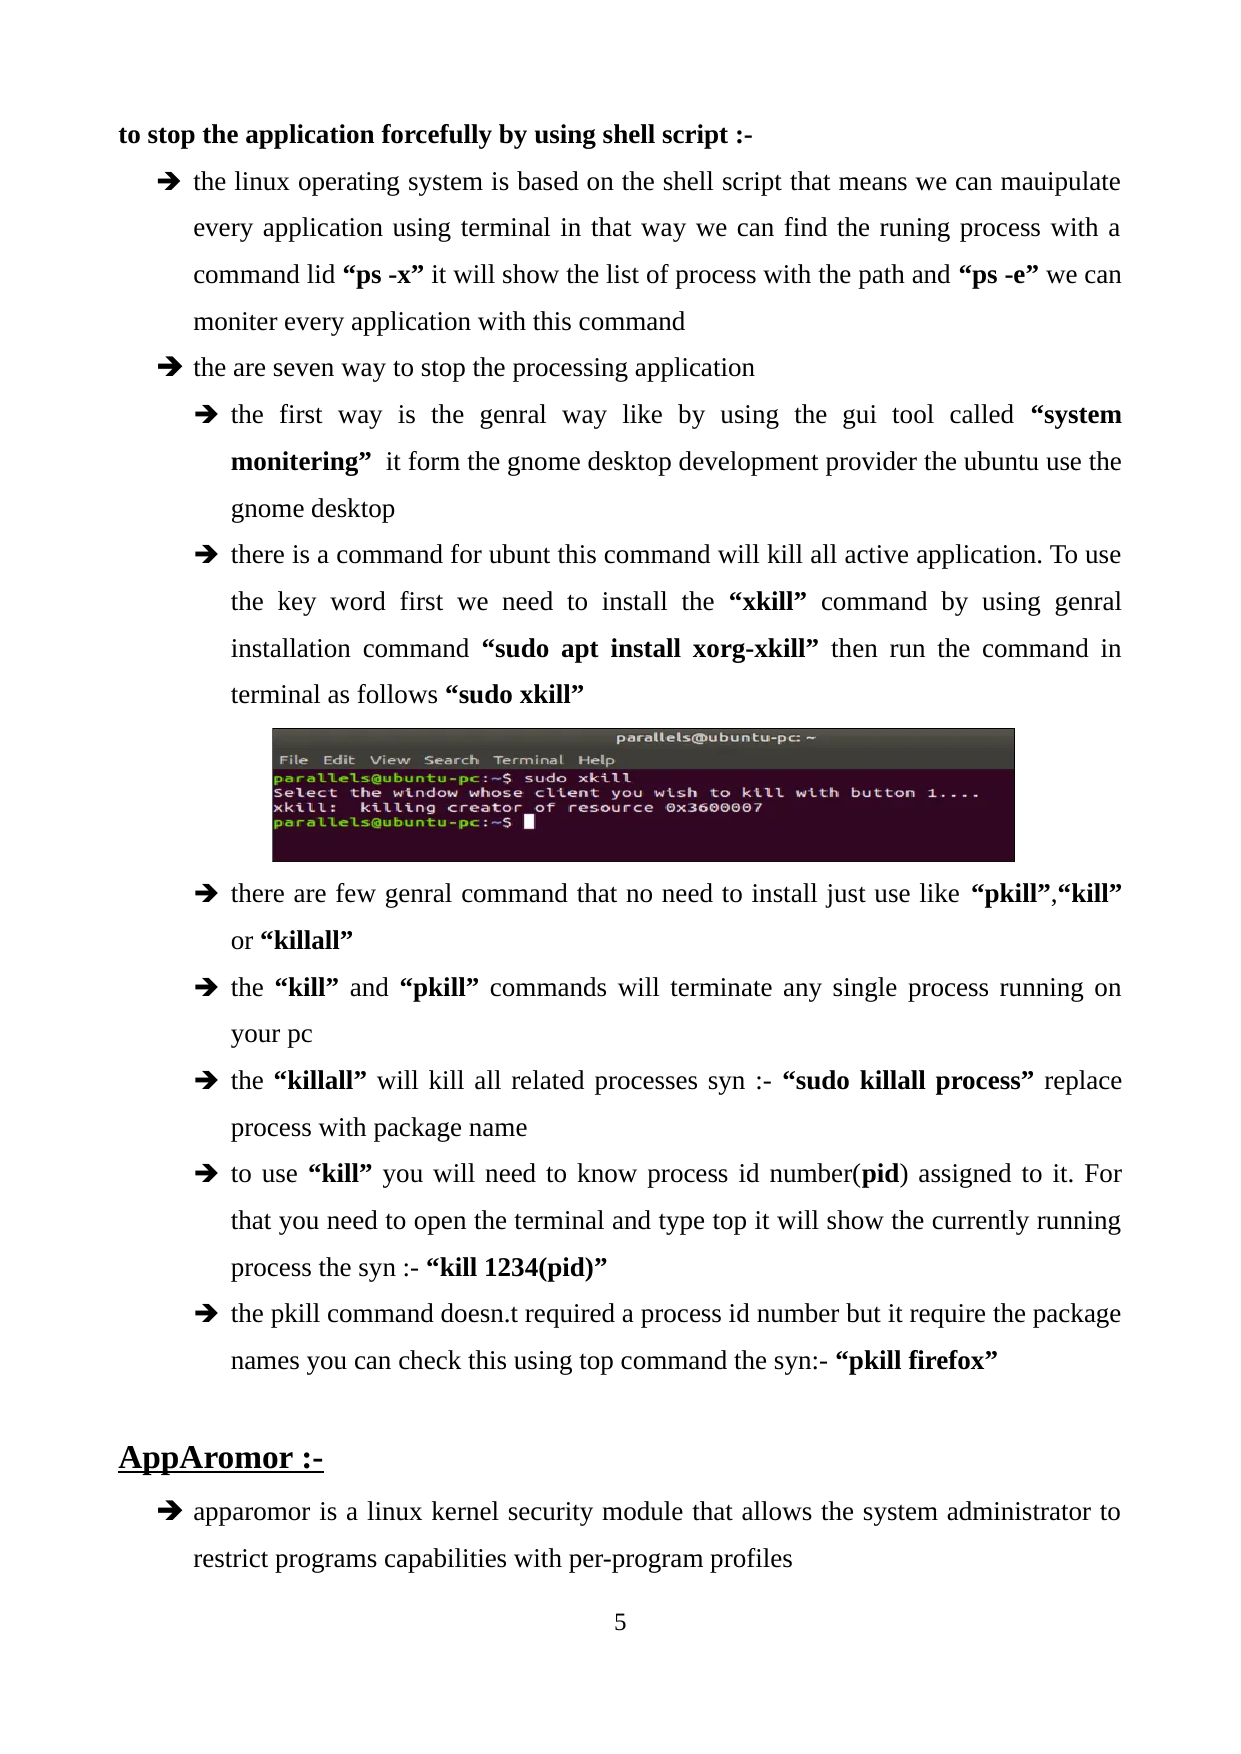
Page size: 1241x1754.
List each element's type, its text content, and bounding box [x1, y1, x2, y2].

list the are seven way to stop the processing application [156, 351, 1122, 383]
text to stop the application forcefully by using shell script :- [118, 118, 1122, 149]
list to use “kill” you will need to know process id number(pid) assigned to it. For that you need to open the terminal and type top it will show the currently running process the syn :- “kill 1234(pid)” [193, 1158, 1122, 1282]
list the “kill” and “pkill” commands will terminate any single process running on your pc [193, 971, 1122, 1049]
text AppAromor :- [118, 1438, 1122, 1476]
list the linux operating system is based on the shell script that means we can mauipulate every application using terminal in that way we can find the runing process with a command lid “ps -x” it will show the list of process with the path and “ps -e” we can moniter every application with this command [156, 165, 1122, 336]
list the pkill command doesn.t required a process id number but it require the package names you can check this using top command the syn:- “pkill firefox” [193, 1298, 1122, 1375]
list there are few genral command that no need to install just use like “pkill”,“kill” or “killall” [193, 818, 1122, 955]
list the first way is the genral way like by using the gui tool called “system monitering” it form the gnome desktop development provider the ubuntu use the gnome desktop [193, 398, 1122, 523]
list the “killall” will kill all related processes syn :- “sudo killall process” replace process with package name [193, 1064, 1122, 1142]
picture [272, 728, 1015, 862]
list apparomor is a linux kernel security module that allows the system administrator to restrict programs capabilities with per-program profiles [156, 1495, 1122, 1573]
list there is a command for ubunt this command will kill all active application. To use the key word first we need to install the “xkill” command by using genral installation command “sudo apt install xorg-xkill” then run the command in terminal as follows “sudo xkill” [193, 538, 1122, 709]
